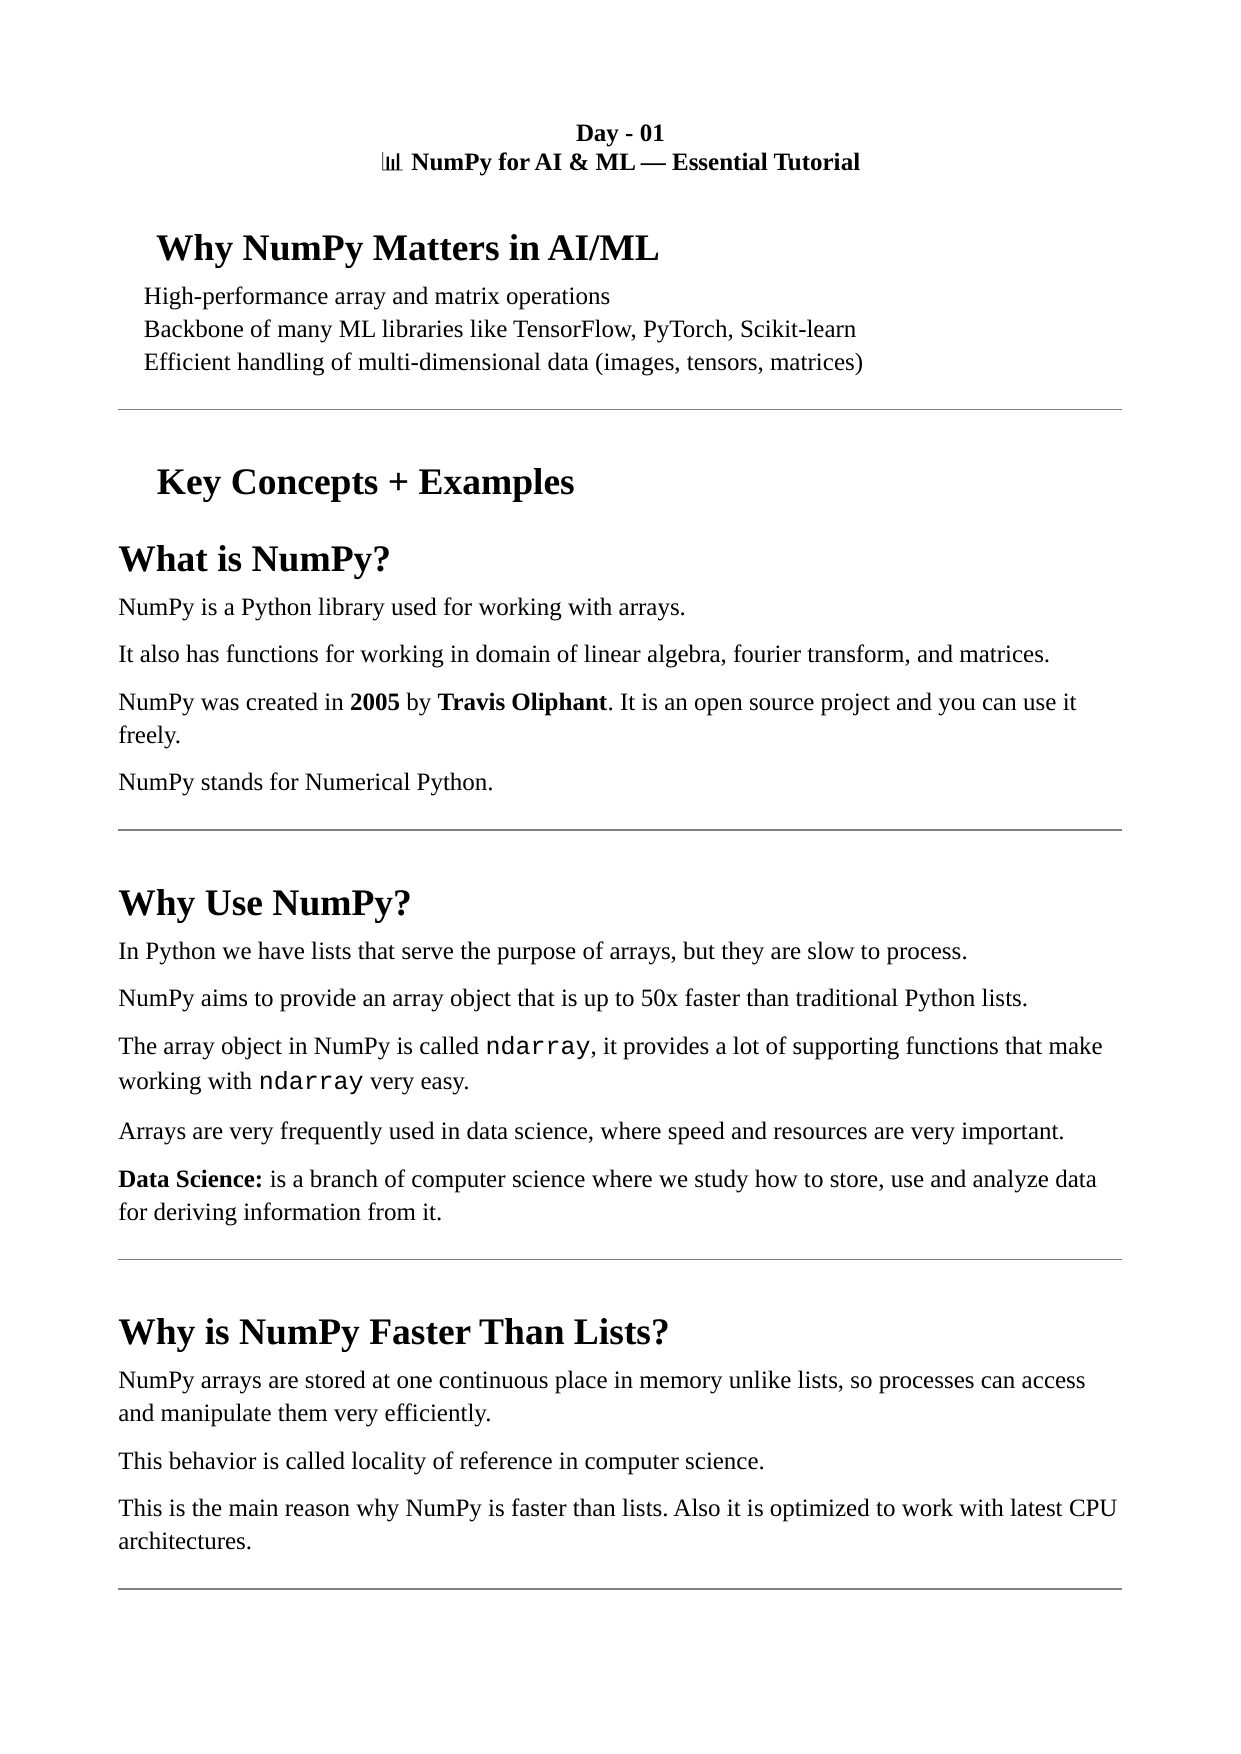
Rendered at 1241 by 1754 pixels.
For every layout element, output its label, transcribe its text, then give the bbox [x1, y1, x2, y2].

text NumPy was created in 2005 by Travis Oliphant. It is an open source project and you can use it freely. [118, 687, 1122, 749]
text NumPy aims to provide an array object that is up to 50x faster than traditional Python lists. [118, 983, 1122, 1012]
text NumPy stands for Numerical Python. [118, 767, 1122, 796]
text This behavior is called locality of reference in computer science. [118, 1446, 1122, 1474]
text 📊 NumPy for AI & ML — Essential Tutorial [118, 147, 1122, 176]
text ✅ High-performance array and matrix operations ✅ Backbone of many ML libraries like TensorFlow, PyTorch, Scikit-learn ✅ Efficient handling of multi-dimensional data (images, tensors, matrices) [118, 281, 1122, 376]
text This is the main reason why NumPy is faster than lists. Also it is optimized to work with latest CPU architectures. [118, 1493, 1122, 1555]
text Arrays are very frequently used in data science, where speed and resources are very important. [118, 1116, 1122, 1145]
subtitle What is NumPy? [118, 536, 1122, 579]
text NumPy arrays are stored at one continuous place in memory unlike lists, so processes can access and manipulate them very efficiently. [118, 1365, 1122, 1427]
subtitle Why is NumPy Faster Than Lists? [118, 1309, 1122, 1353]
text Day - 01 [118, 118, 1122, 147]
subtitle Why Use NumPy? [118, 880, 1122, 923]
subtitle 📌 Key Concepts + Examples [118, 459, 1122, 503]
text It also has functions for working in domain of linear algebra, fourier transform, and matrices. [118, 639, 1122, 668]
subtitle 📌 Why NumPy Matters in AI/ML [118, 225, 1122, 268]
text Data Science: is a branch of computer science where we study how to store, use and analyze data for deriving information from it. [118, 1164, 1122, 1226]
text NumPy is a Python library used for working with arrays. [118, 592, 1122, 620]
text The array object in NumPy is called ndarray, it provides a lot of supporting functions that make working with ndarray very easy. [118, 1031, 1122, 1097]
text In Python we have lists that serve the purpose of arrays, but they are slow to process. [118, 936, 1122, 964]
